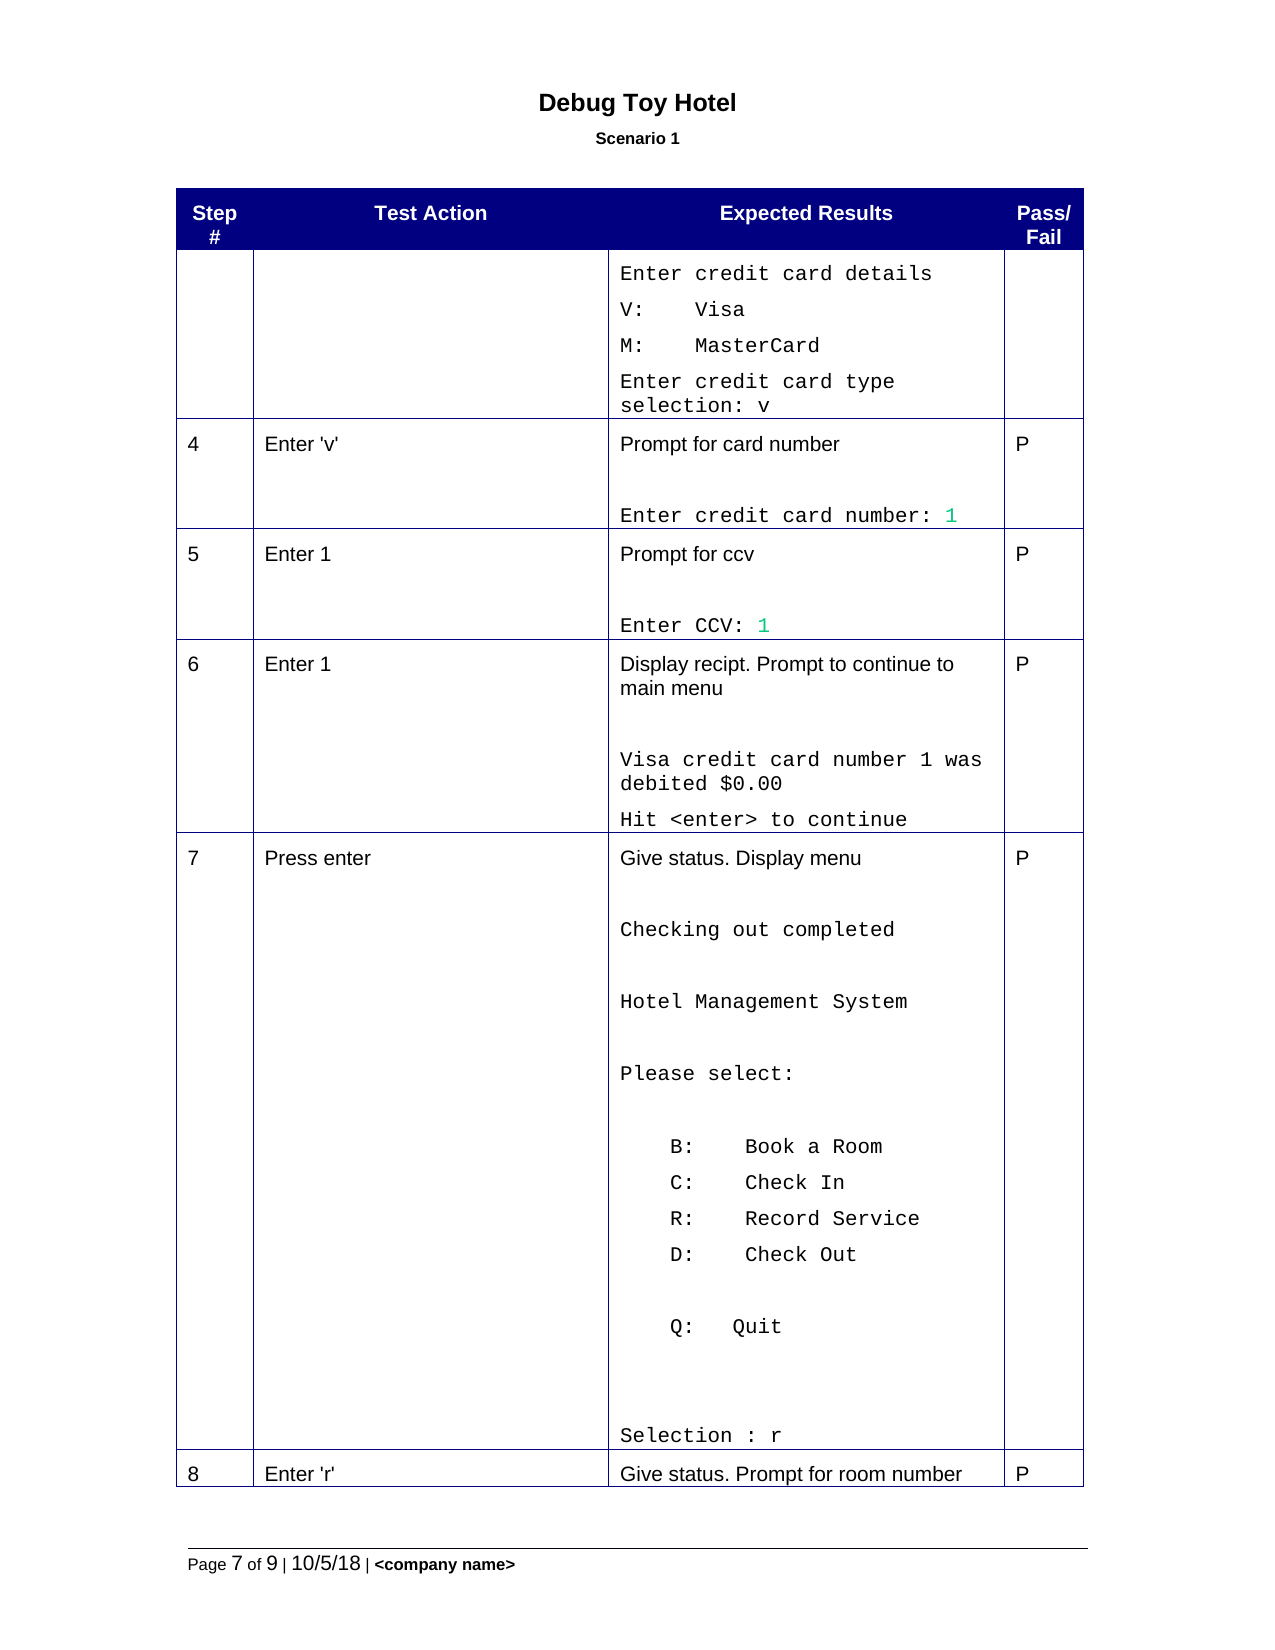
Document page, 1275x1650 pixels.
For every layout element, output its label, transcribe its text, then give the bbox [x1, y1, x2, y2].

table_cell P [1005, 529, 1083, 638]
table_cell 4 [177, 419, 253, 528]
table_cell Press enter [254, 833, 608, 1448]
table_cell Enter 1 [254, 529, 608, 638]
table_cell Give status. Prompt for room number [609, 1450, 1004, 1486]
table_cell 8 [177, 1450, 253, 1486]
table_header Step # [177, 189, 253, 249]
table_cell P [1005, 640, 1083, 832]
table_cell P [1005, 1450, 1083, 1486]
table_cell [177, 250, 253, 418]
table_cell Display recipt. Prompt to continue to main menu Visa credit card number 1 was debited $0.00 Hit <enter> to continue [609, 640, 1004, 832]
table_cell [254, 250, 608, 418]
table_cell 6 [177, 640, 253, 832]
table_cell Enter 'v' [254, 419, 608, 528]
table_header Test Action [254, 189, 608, 249]
table_cell P [1005, 833, 1083, 1448]
table_cell Enter 1 [254, 640, 608, 832]
table_cell [1005, 250, 1083, 418]
table_cell Give status. Display menu Checking out completed Hotel Management System Please select: B: Book a Room C: Check In R: Record Service D: Check Out Q: Quit Selection : r [609, 833, 1004, 1448]
table_header Expected Results [609, 189, 1004, 249]
table_cell P [1005, 419, 1083, 528]
table_cell Prompt for card number Enter credit card number: 1 [609, 419, 1004, 528]
table_header Pass/ Fail [1005, 189, 1083, 249]
table_cell Enter credit card details V: Visa M: MasterCard Enter credit card type selection: v [609, 250, 1004, 418]
table_cell 7 [177, 833, 253, 1448]
table_cell Enter 'r' [254, 1450, 608, 1486]
table_cell Prompt for ccv Enter CCV: 1 [609, 529, 1004, 638]
table_cell 5 [177, 529, 253, 638]
